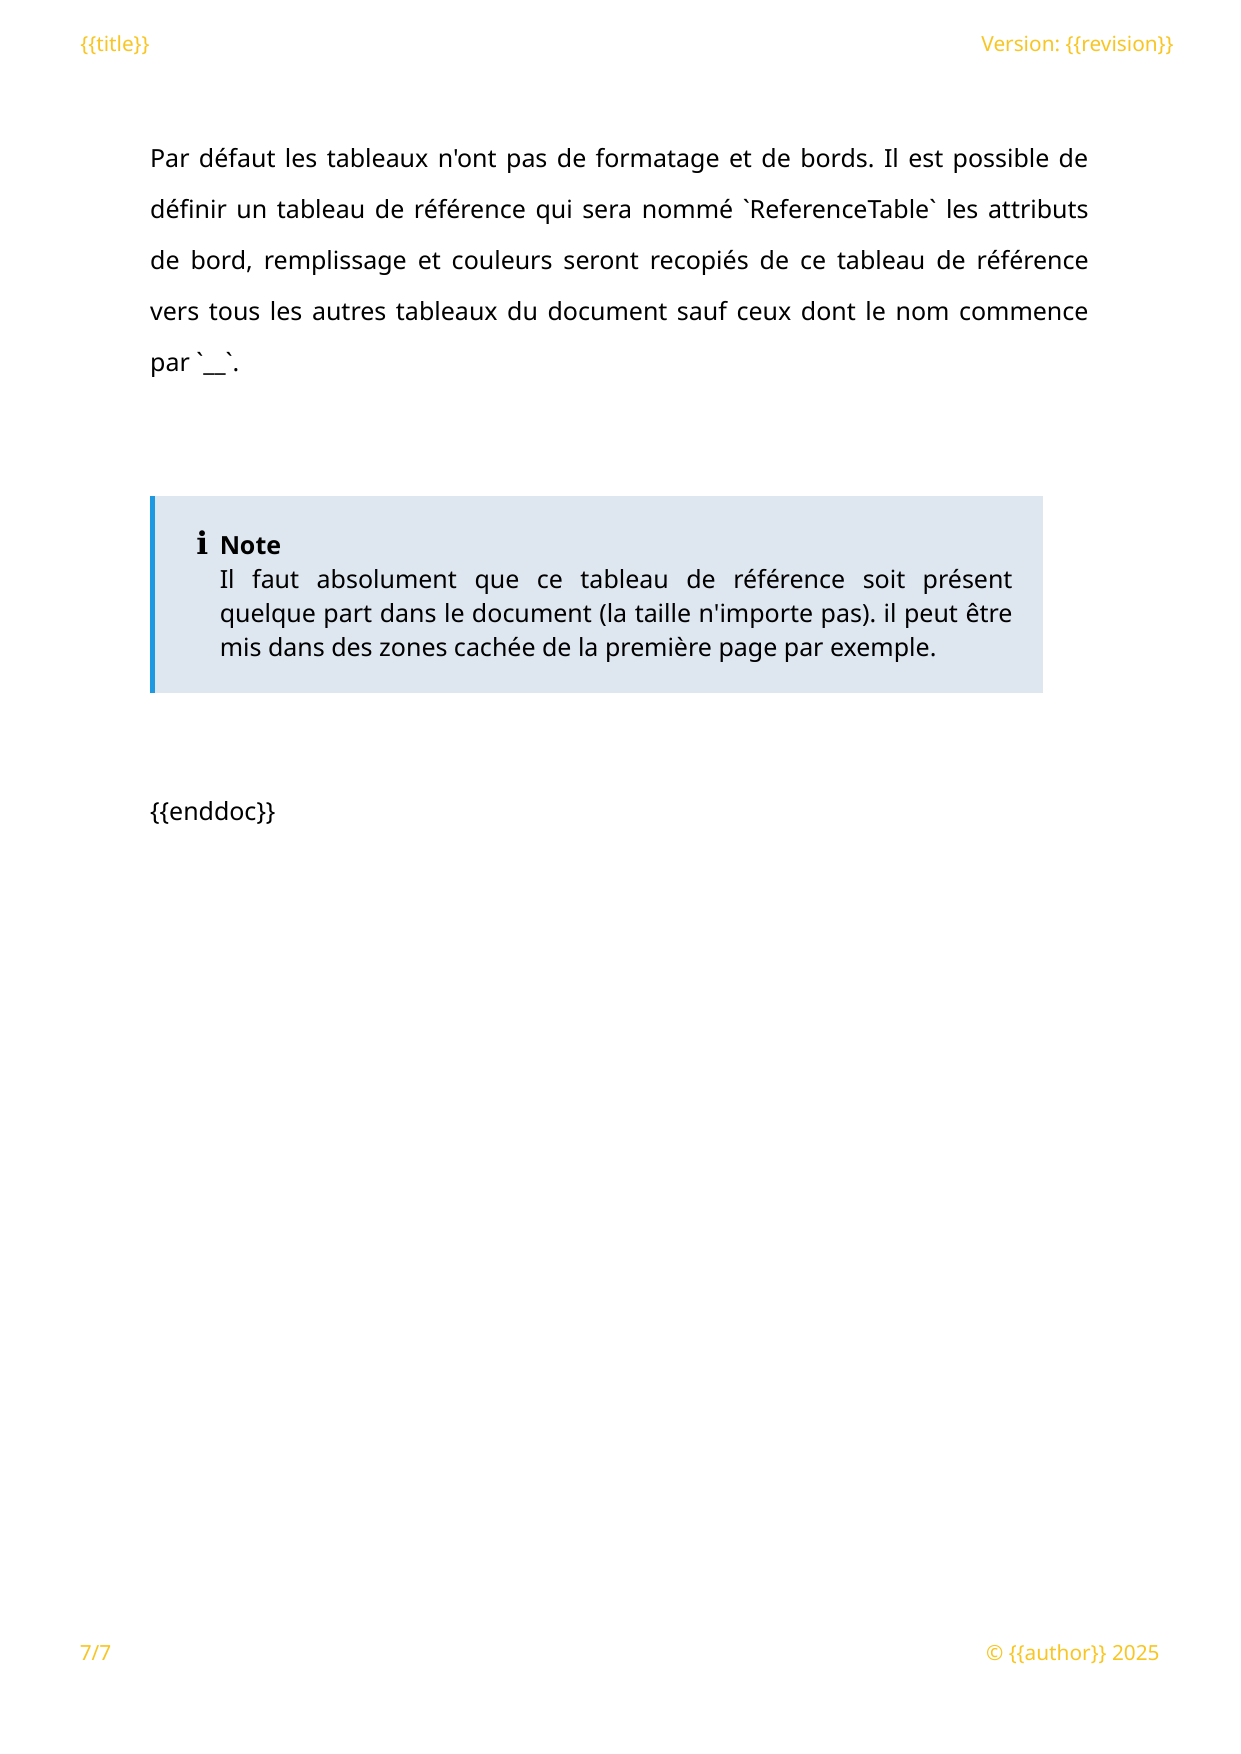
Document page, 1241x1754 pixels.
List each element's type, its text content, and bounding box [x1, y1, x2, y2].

list Note Il faut absolument que ce tableau de référence soit présent quelque part dans le document (la taille n'importe pas). il peut être mis dans des zones cachée de la première page par exemple. [155, 496, 1043, 693]
text Par défaut les tableaux n'ont pas de formatage et de bords. Il est possible de définir un tableau de référence qui sera nommé `ReferenceTable` les attributs de bord, remplissage et couleurs seront recopiés de ce tableau de référence vers tous les autres tableaux du document sauf ceux dont le nom commence par `__`. [150, 141, 1090, 379]
text {{enddoc}} [150, 793, 1090, 827]
